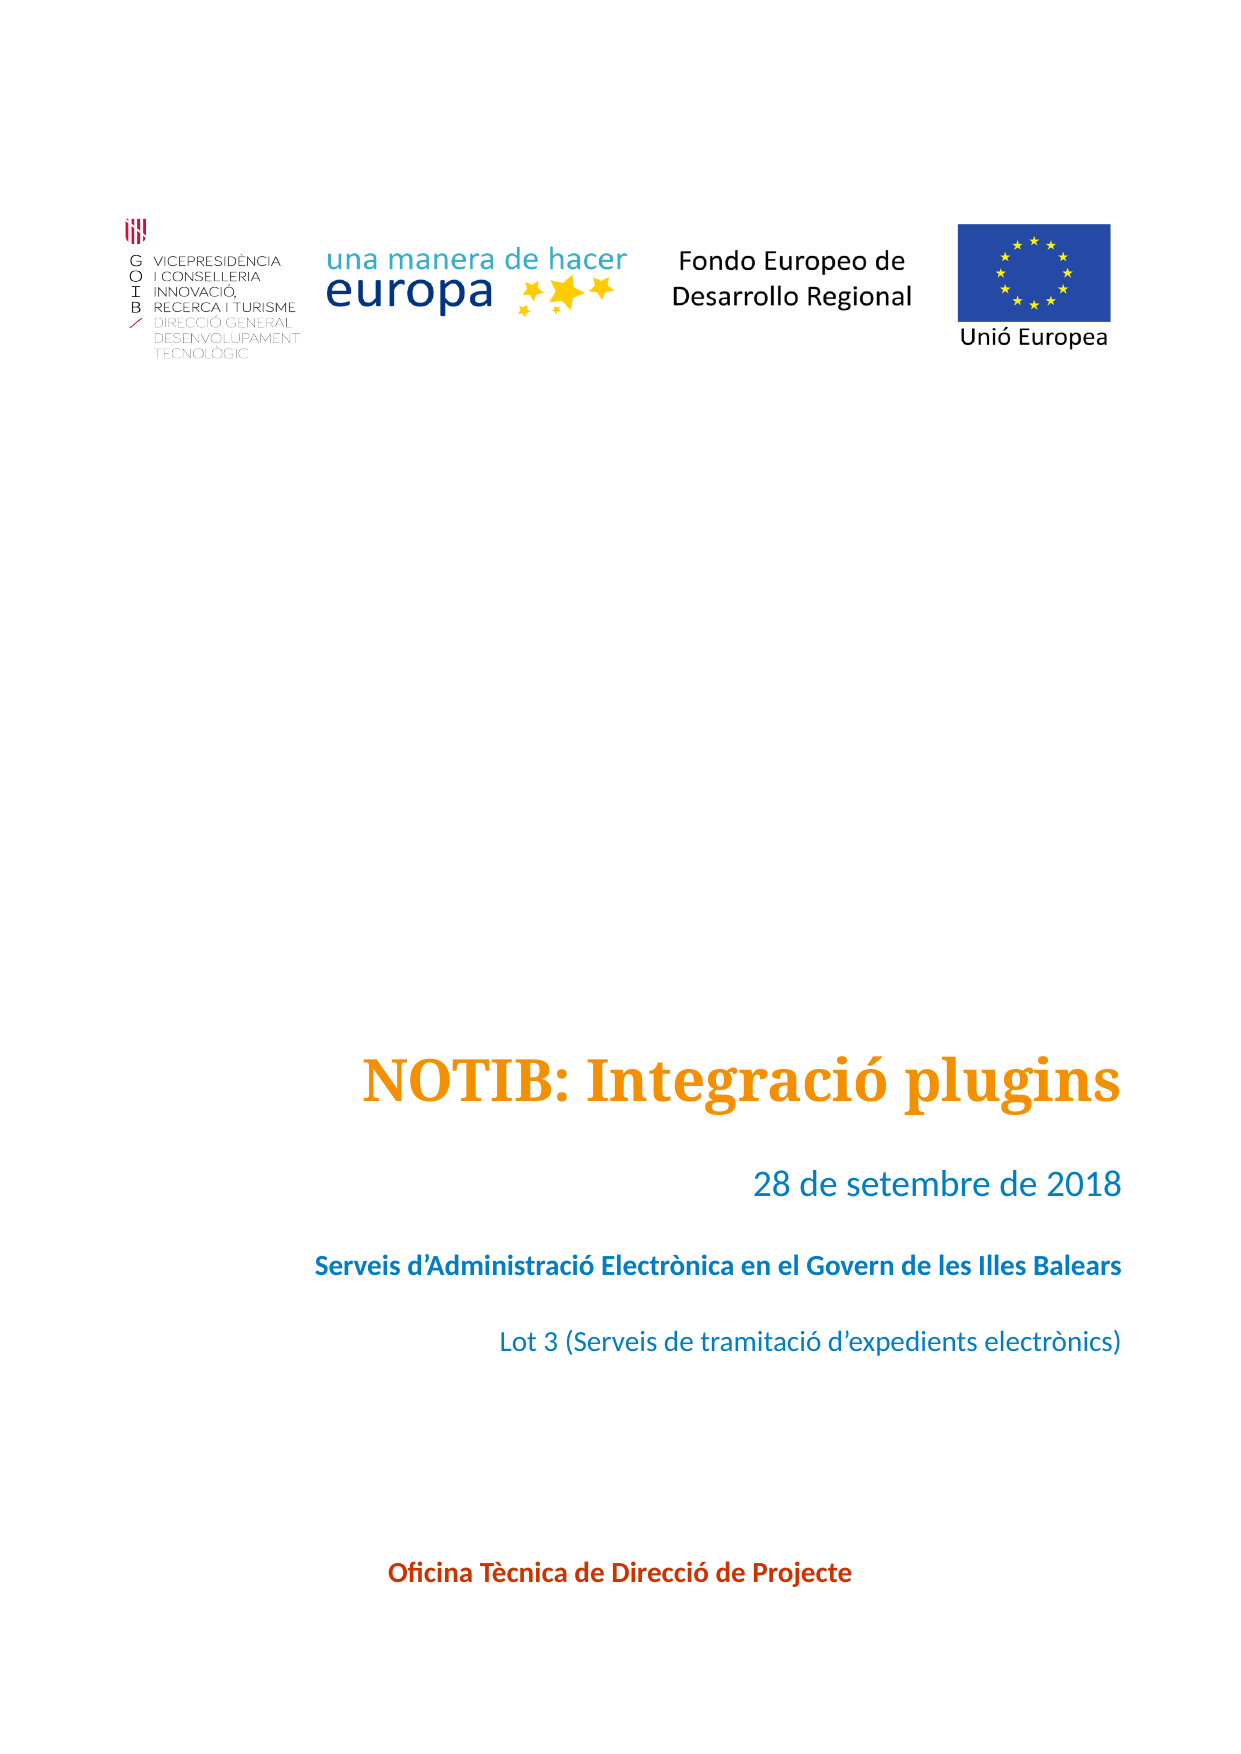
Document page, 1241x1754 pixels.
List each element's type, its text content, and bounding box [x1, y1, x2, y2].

picture [118, 214, 308, 363]
picture [321, 214, 1122, 363]
text 28 de setembre de 2018 [118, 1159, 1122, 1205]
text NOTIB: Integració plugins [118, 1039, 1122, 1118]
text Lot 3 (Serveis de tramitació d’expedients electrònics) [118, 1323, 1122, 1359]
text Serveis d’Administració Electrònica en el Govern de les Illes Balears [118, 1247, 1122, 1282]
text Oficina Tècnica de Direcció de Projecte [118, 1554, 1122, 1590]
